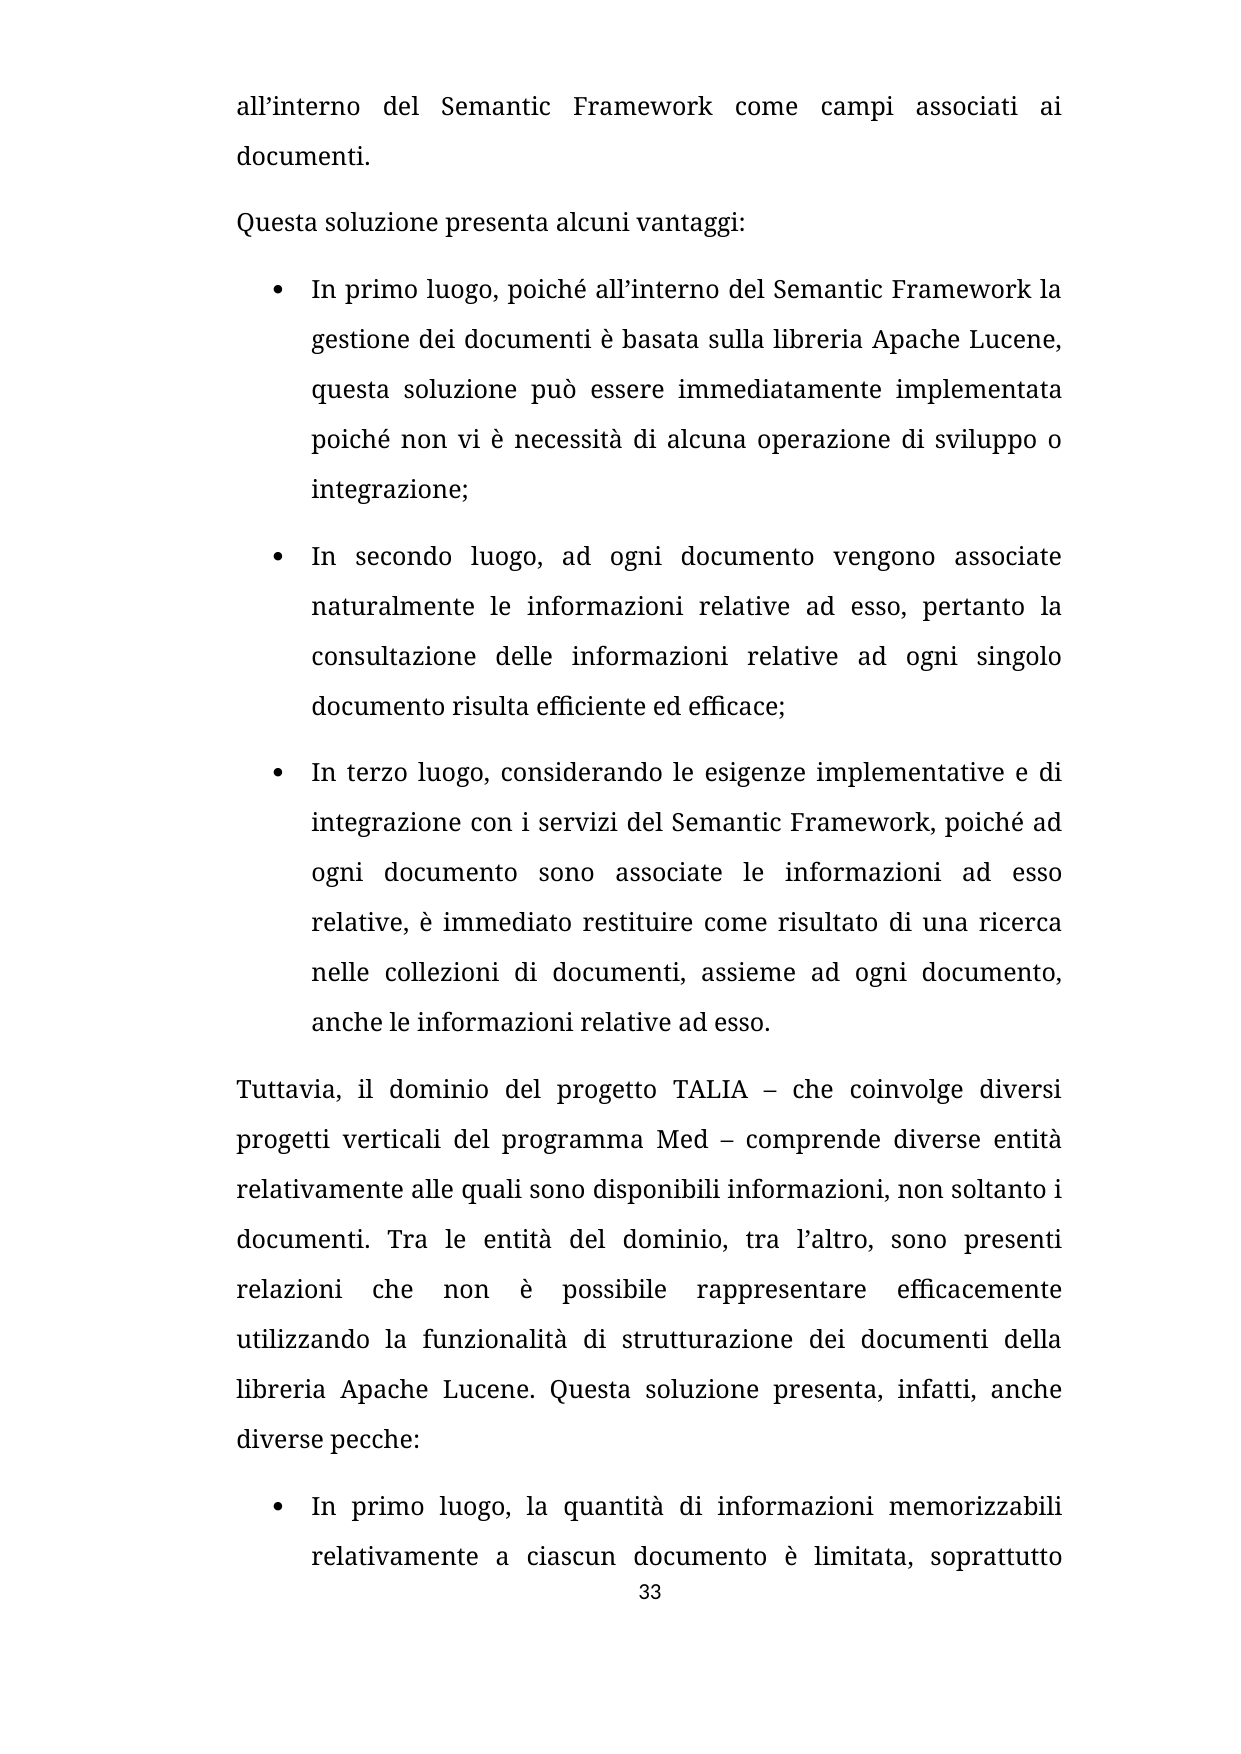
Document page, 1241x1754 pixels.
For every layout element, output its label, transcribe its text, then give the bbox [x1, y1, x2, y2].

list In primo luogo, la quantità di informazioni memorizzabili relativamente a ciascun documento è limitata, soprattutto [274, 1475, 1063, 1575]
text Tuttavia, il dominio del progetto TALIA – che coinvolge diversi progetti verticali del programma Med – comprende diverse entità relativamente alle quali sono disponibili informazioni, non soltanto i documenti. Tra le entità del dominio, tra l’altro, sono presenti relazioni che non è possibile rappresentare efficacemente utilizzando la funzionalità di strutturazione dei documenti della libreria Apache Lucene. Questa soluzione presenta, infatti, anche diverse pecche: [236, 1058, 1063, 1458]
list In primo luogo, poiché all’interno del Semantic Framework la gestione dei documenti è basata sulla libreria Apache Lucene, questa soluzione può essere immediatamente implementata poiché non vi è necessità di alcuna operazione di sviluppo o integrazione; [274, 258, 1063, 508]
list In secondo luogo, ad ogni documento vengono associate naturalmente le informazioni relative ad esso, pertanto la consultazione delle informazioni relative ad ogni singolo documento risulta efficiente ed efficace; [274, 525, 1063, 725]
text Questa soluzione presenta alcuni vantaggi: [236, 192, 1063, 242]
list In terzo luogo, considerando le esigenze implementative e di integrazione con i servizi del Semantic Framework, poiché ad ogni documento sono associate le informazioni ad esso relative, è immediato restituire come risultato di una ricerca nelle collezioni di documenti, assieme ad ogni documento, anche le informazioni relative ad esso. [274, 742, 1063, 1042]
text all’interno del Semantic Framework come campi associati ai documenti. [236, 75, 1063, 175]
